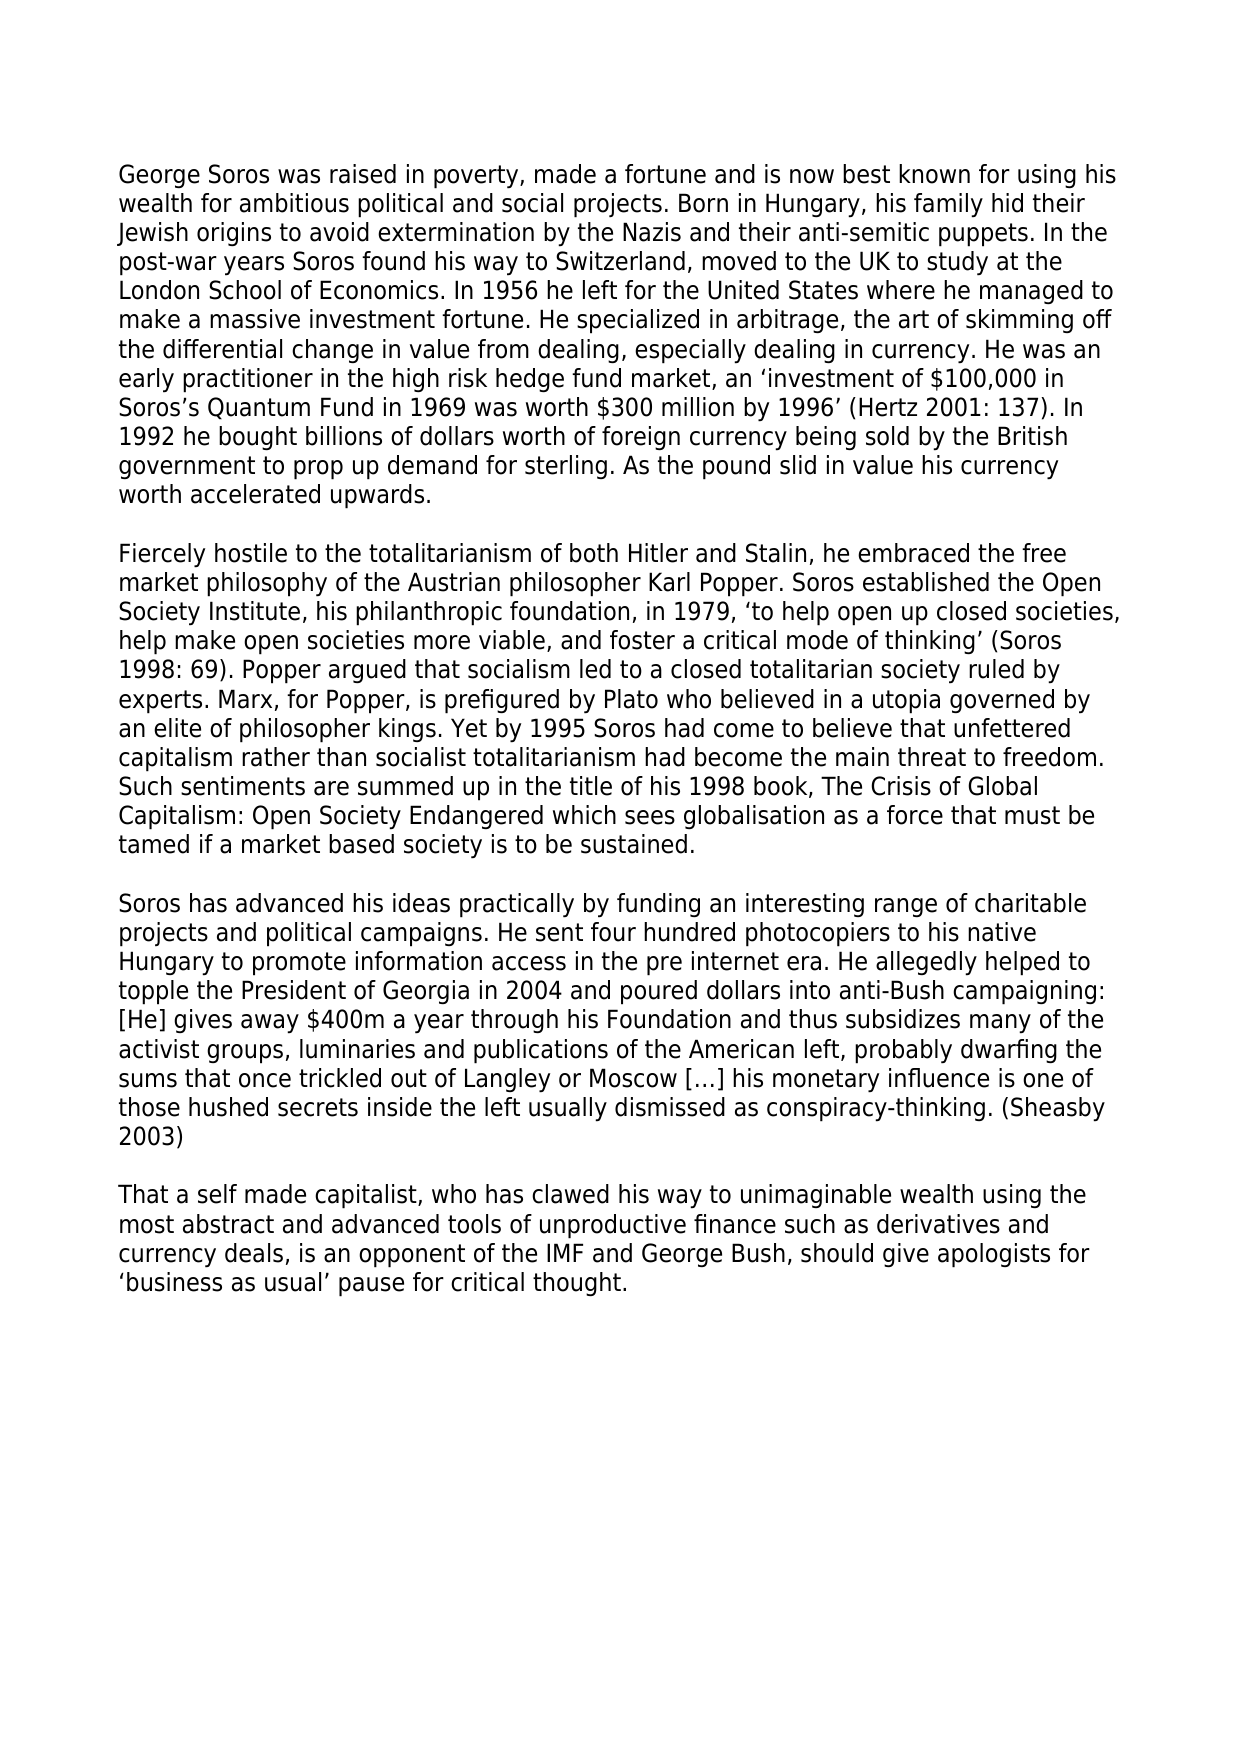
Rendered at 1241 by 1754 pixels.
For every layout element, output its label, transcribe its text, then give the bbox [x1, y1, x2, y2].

text [118, 118, 1122, 147]
text George Soros was raised in poverty, made a fortune and is now best known for using his wealth for ambitious political and social projects. Born in Hungary, his family hid their Jewish origins to avoid extermination by the Nazis and their anti-semitic puppets. In the post-war years Soros found his way to Switzerland, moved to the UK to study at the London School of Economics. In 1956 he left for the United States where he managed to make a massive investment fortune. He specialized in arbitrage, the art of skimming off the differential change in value from dealing, especially dealing in currency. He was an early practitioner in the high risk hedge fund market, an ‘investment of $100,000 in Soros’s Quantum Fund in 1969 was worth $300 million by 1996’ (Hertz 2001: 137). In 1992 he bought billions of dollars worth of foreign currency being sold by the British government to prop up demand for sterling. As the pound slid in value his currency worth accelerated upwards. Fiercely hostile to the totalitarianism of both Hitler and Stalin, he embraced the free market philosophy of the Austrian philosopher Karl Popper. Soros established the Open Society Institute, his philanthropic foundation, in 1979, ‘to help open up closed societies, help make open societies more viable, and foster a critical mode of thinking’ (Soros 1998: 69). Popper argued that socialism led to a closed totalitarian society ruled by experts. Marx, for Popper, is prefigured by Plato who believed in a utopia governed by an elite of philosopher kings. Yet by 1995 Soros had come to believe that unfettered capitalism rather than socialist totalitarianism had become the main threat to freedom. Such sentiments are summed up in the title of his 1998 book, The Crisis of Global Capitalism: Open Society Endangered which sees globalisation as a force that must be tamed if a market based society is to be sustained. Soros has advanced his ideas practically by funding an interesting range of charitable projects and political campaigns. He sent four hundred photocopiers to his native Hungary to promote information access in the pre internet era. He allegedly helped to topple the President of Georgia in 2004 and poured dollars into anti-Bush campaigning: [He] gives away $400m a year through his Foundation and thus subsidizes many of the activist groups, luminaries and publications of the American left, probably dwarfing the sums that once trickled out of Langley or Moscow […] his monetary influence is one of those hushed secrets inside the left usually dismissed as conspiracy-thinking. (Sheasby 2003) That a self made capitalist, who has clawed his way to unimaginable wealth using the most abstract and advanced tools of unproductive finance such as derivatives and currency deals, is an opponent of the IMF and George Bush, should give apologists for ‘business as usual’ pause for critical thought. [118, 160, 1122, 1297]
